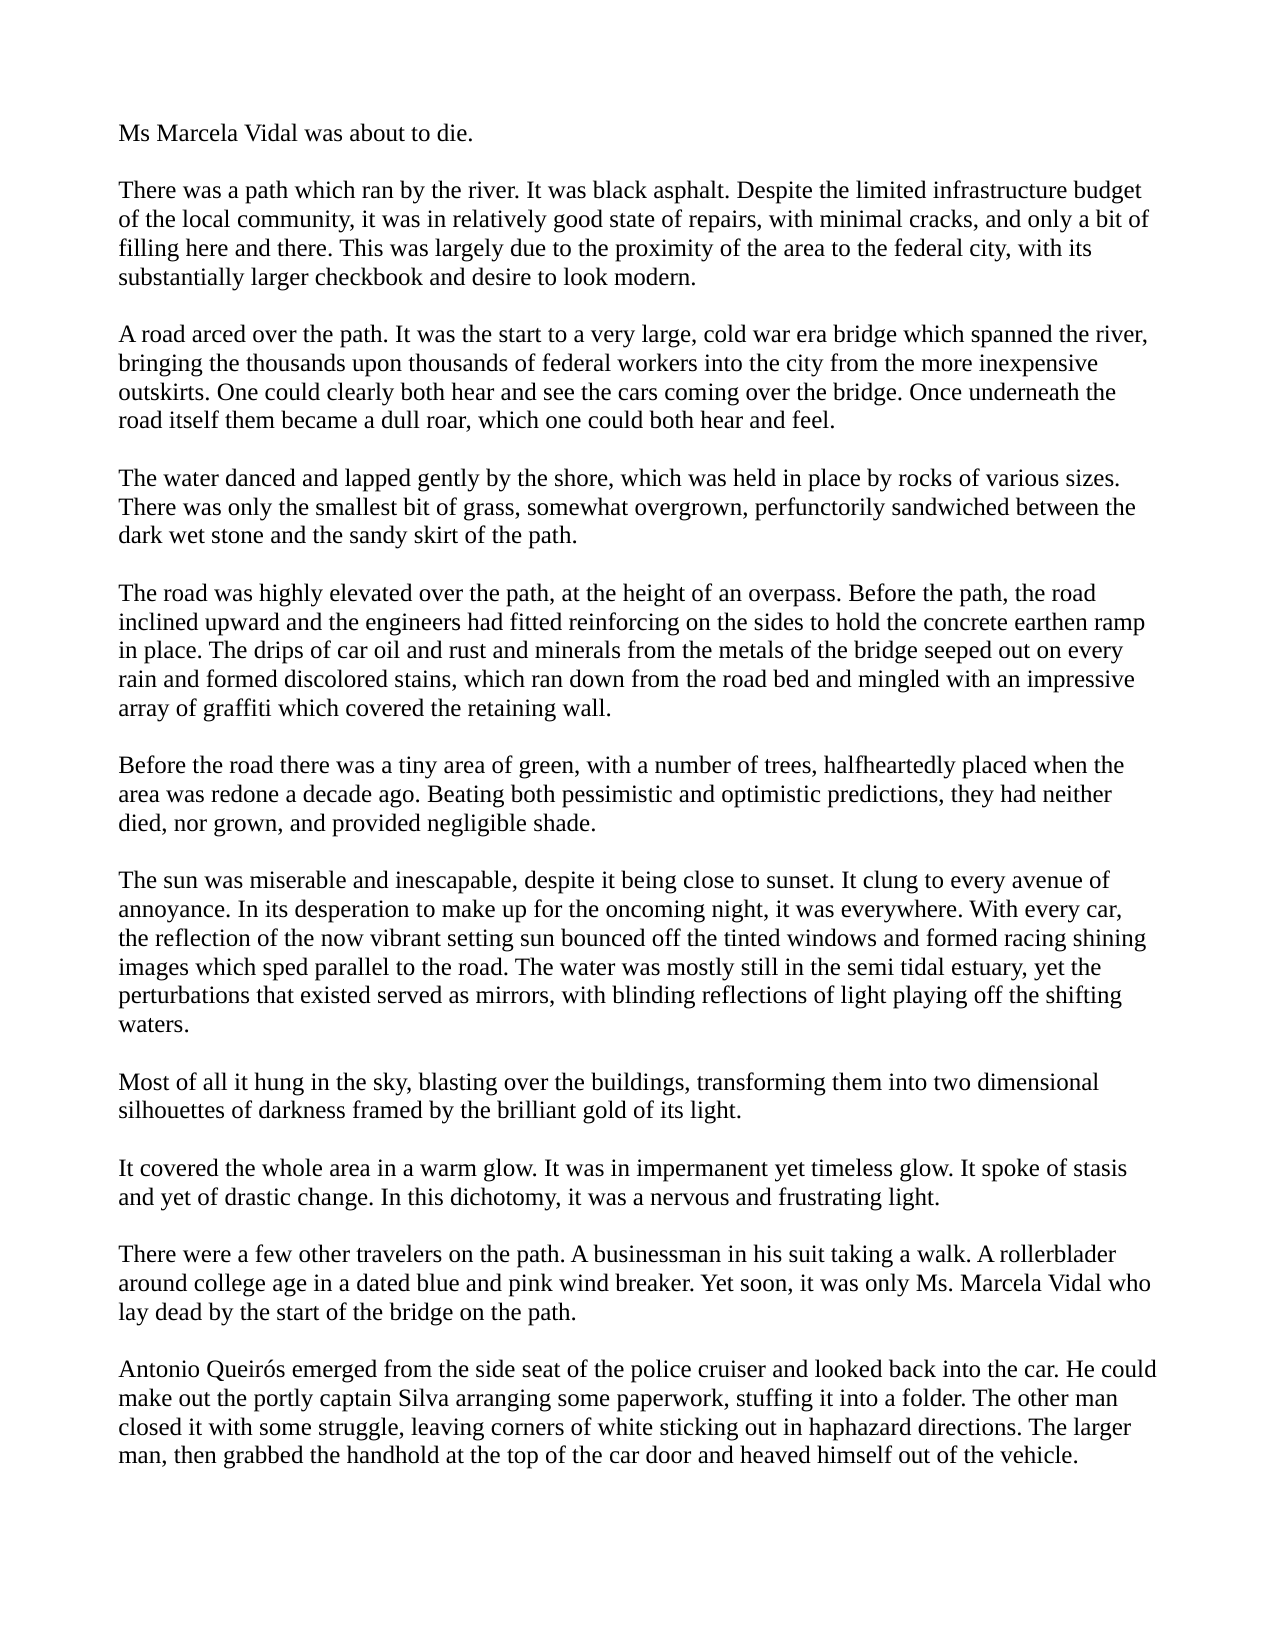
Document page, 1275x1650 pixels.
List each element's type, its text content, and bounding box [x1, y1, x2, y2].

text Ms Marcela Vidal was about to die. [118, 118, 1157, 147]
text There were a few other travelers on the path. A businessman in his suit taking a walk. A rollerblader around college age in a dated blue and pink wind breaker. Yet soon, it was only Ms. Marcela Vidal who lay dead by the start of the bridge on the path. [118, 1239, 1157, 1326]
text The sun was miserable and inescapable, despite it being close to sunset. It clung to every avenue of annoyance. In its desperation to make up for the oncoming night, it was everywhere. With every car, the reflection of the now vibrant setting sun bounced off the tinted windows and formed racing shining images which sped parallel to the road. The water was mostly still in the semi tidal estuary, yet the perturbations that existed served as mirrors, with blinding reflections of light playing off the shifting waters. [118, 866, 1157, 1038]
text Most of all it hung in the sky, blasting over the buildings, transforming them into two dimensional silhouettes of darkness framed by the brilliant gold of its light. [118, 1067, 1157, 1124]
text The road was highly elevated over the path, at the height of an overpass. Before the path, the road inclined upward and the engineers had fitted reinforcing on the sides to hold the concrete earthen ramp in place. The drips of car oil and rust and minerals from the metals of the bridge seeped out on every rain and formed discolored stains, which ran down from the road bed and mingled with an impressive array of graffiti which covered the retaining wall. [118, 578, 1157, 722]
text A road arced over the path. It was the start to a very large, cold war era bridge which spanned the river, bringing the thousands upon thousands of federal workers into the city from the more inexpensive outskirts. One could clearly both hear and see the cars coming over the bridge. Once underneath the road itself them became a dull roar, which one could both hear and feel. [118, 319, 1157, 434]
text It covered the whole area in a warm glow. It was in impermanent yet timeless glow. It spoke of stasis and yet of drastic change. In this dichotomy, it was a nervous and frustrating light. [118, 1153, 1157, 1211]
text There was a path which ran by the river. It was black asphalt. Despite the limited infrastructure budget of the local community, it was in relatively good state of repairs, with minimal cracks, and only a bit of filling here and there. This was largely due to the proximity of the area to the federal city, with its substantially larger checkbook and desire to look modern. [118, 176, 1157, 291]
text The water danced and lapped gently by the shore, which was held in place by rocks of various sizes. There was only the smallest bit of grass, somewhat overgrown, perfunctorily sandwiched between the dark wet stone and the sandy skirt of the path. [118, 463, 1157, 549]
text Antonio Queirós emerged from the side seat of the police cruiser and looked back into the car. He could make out the portly captain Silva arranging some paperwork, stuffing it into a folder. The other man closed it with some struggle, leaving corners of white sticking out in haphazard directions. The larger man, then grabbed the handhold at the top of the car door and heaved himself out of the vehicle. [118, 1354, 1157, 1469]
text Before the road there was a tiny area of green, with a number of trees, halfheartedly placed when the area was redone a decade ago. Beating both pessimistic and optimistic predictions, they had neither died, nor grown, and provided negligible shade. [118, 751, 1157, 837]
